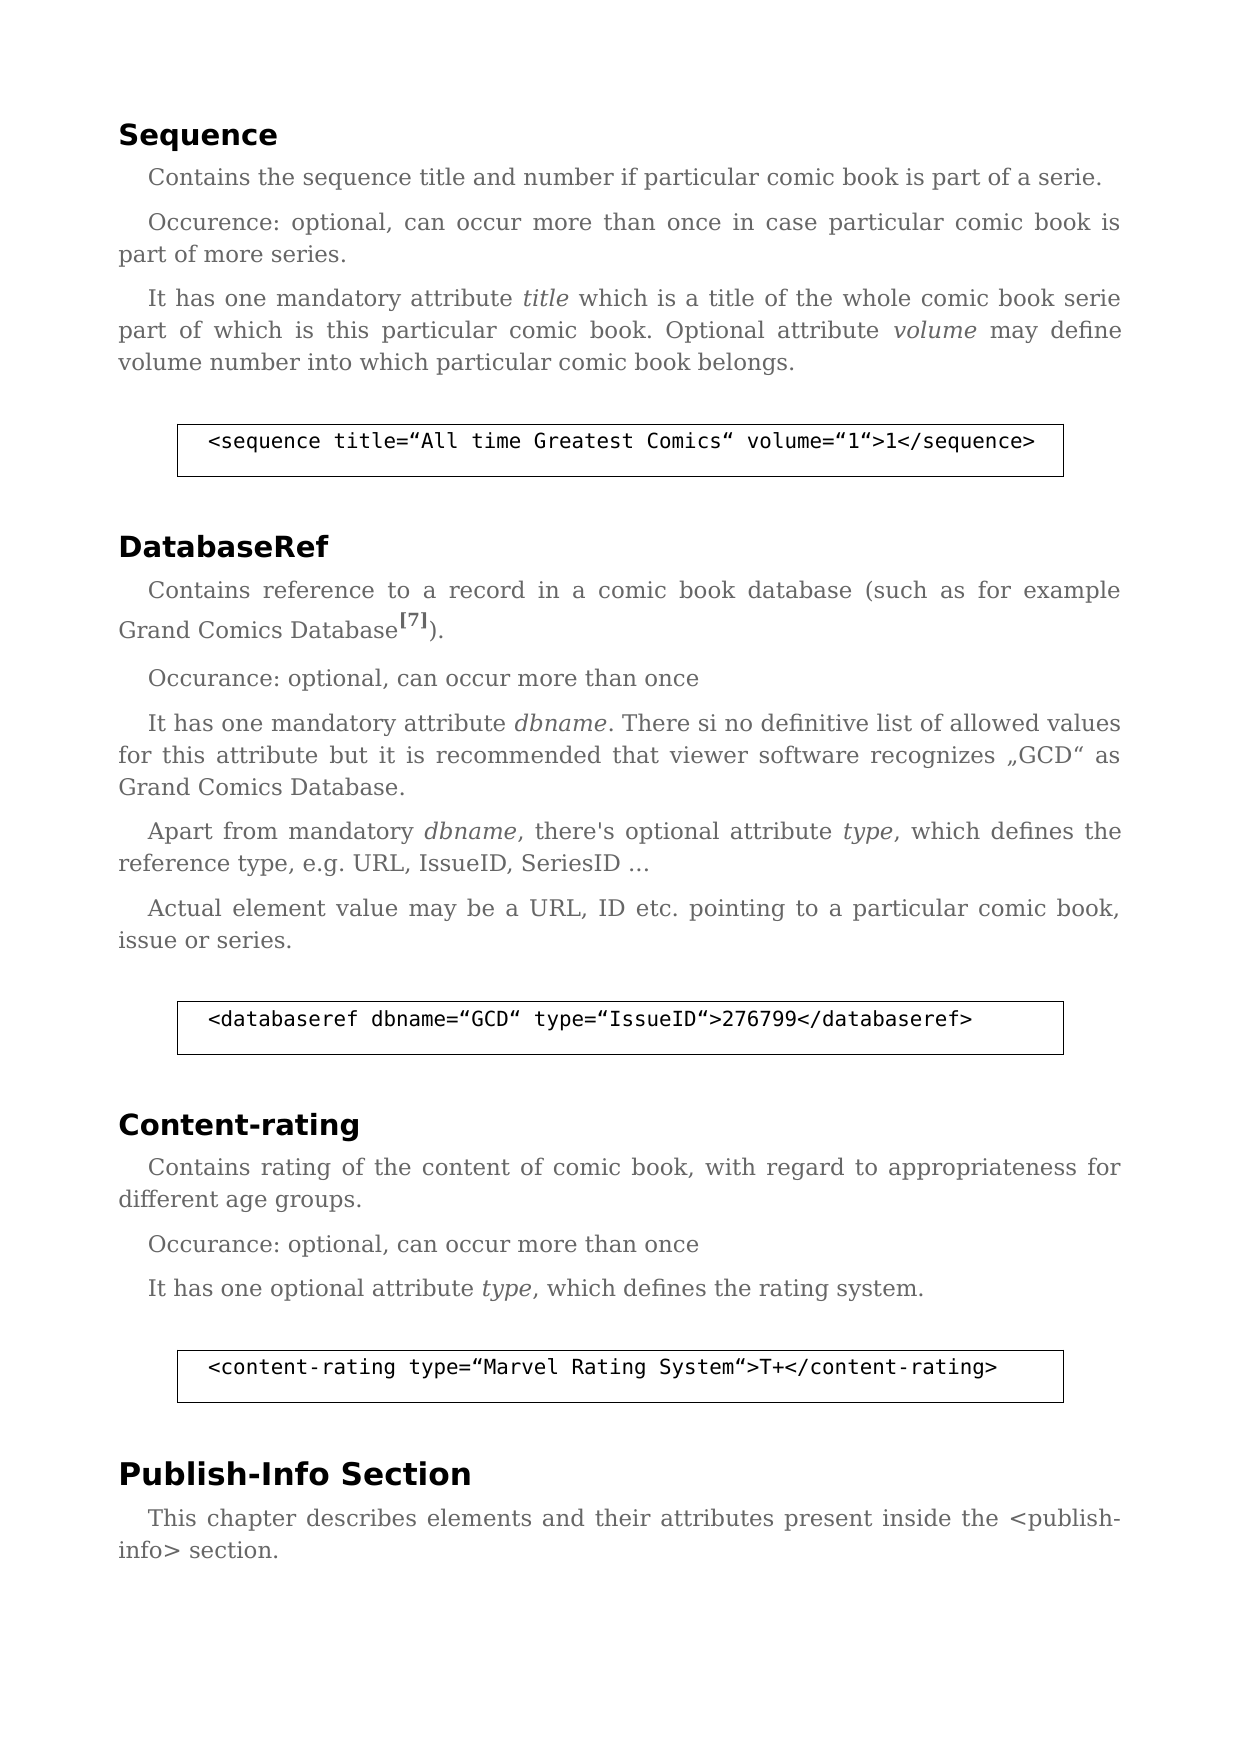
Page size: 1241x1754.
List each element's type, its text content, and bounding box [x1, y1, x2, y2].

text Contains reference to a record in a comic book database (such as for example Grand Comics Database[7]). [118, 577, 1122, 646]
subtitle Publish-Info Section [118, 1457, 1122, 1493]
subtitle DatabaseRef [118, 531, 1122, 564]
text Occurence: optional, can occur more than once in case particular comic book is part of more series. [118, 209, 1122, 268]
text Apart from mandatory dbname, there's optional attribute type, which defines the reference type, e.g. URL, IssueID, SeriesID ... [118, 818, 1122, 877]
text Contains rating of the content of comic book, with regard to appropriateness for different age groups. [118, 1154, 1122, 1213]
text Actual element value may be a URL, ID etc. pointing to a particular comic book, issue or series. [118, 895, 1122, 954]
table_header <content-rating type=“Marvel Rating System“>T+</content-rating> [178, 1351, 1063, 1402]
text It has one mandatory attribute title which is a title of the whole comic book serie part of which is this particular comic book. Optional attribute volume may define volume number into which particular comic book belongs. [118, 286, 1122, 376]
text Occurance: optional, can occur more than once [118, 1231, 1122, 1258]
text It has one optional attribute type, which defines the rating system. [118, 1276, 1122, 1302]
text Occurance: optional, can occur more than once [118, 666, 1122, 692]
table_header <sequence title=“All time Greatest Comics“ volume=“1“>1</sequence> [178, 425, 1063, 476]
subtitle Sequence [118, 118, 1122, 152]
text This chapter describes elements and their attributes present inside the <publish-info> section. [118, 1506, 1122, 1564]
subtitle Content-rating [118, 1108, 1122, 1142]
table_header <databaseref dbname=“GCD“ type=“IssueID“>276799</databaseref> [178, 1002, 1063, 1053]
text Contains the sequence title and number if particular comic book is part of a serie. [118, 164, 1122, 191]
text It has one mandatory attribute dbname. There si no definitive list of allowed values for this attribute but it is recommended that viewer software recognizes „GCD“ as Grand Comics Database. [118, 710, 1122, 801]
